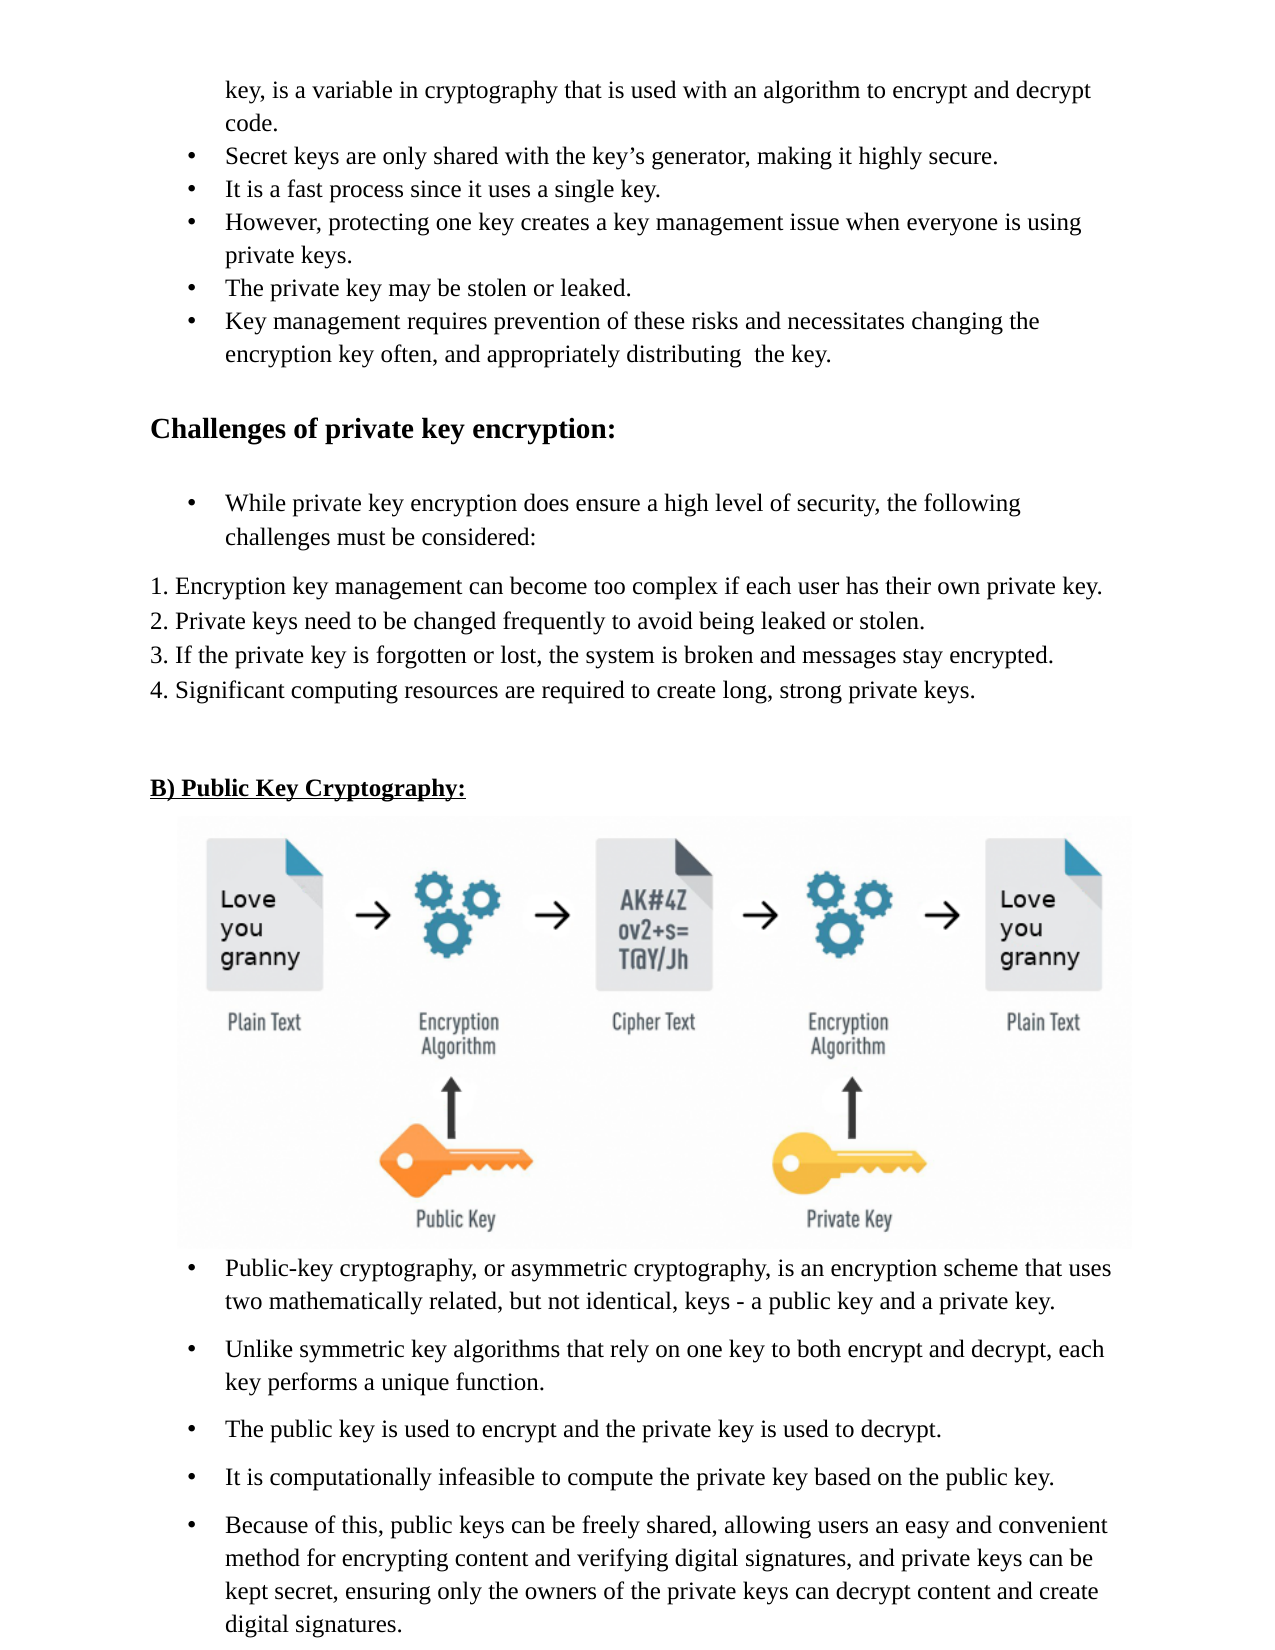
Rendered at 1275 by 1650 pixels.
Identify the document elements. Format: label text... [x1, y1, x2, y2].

text 4. Significant computing resources are required to create long, strong private keys. [150, 675, 1125, 703]
list Unlike symmetric key algorithms that rely on one key to both encrypt and decrypt, each key performs a unique function. [187, 1334, 1125, 1396]
list The private key may be stolen or leaked. [187, 273, 1125, 302]
text 3. If the private key is forgotten or lost, the system is broken and messages stay encrypted. [150, 640, 1125, 669]
list Secret keys are only shared with the key’s generator, making it highly secure. [187, 141, 1125, 170]
text 2. Private keys need to be changed frequently to avoid being leaked or stolen. [150, 606, 1125, 634]
list Public-key cryptography, or asymmetric cryptography, is an encryption scheme that uses two mathematically related, but not identical, keys - a public key and a private key. [187, 1249, 1125, 1315]
text 1. Encryption key management can become too complex if each user has their own private key. [150, 571, 1125, 600]
list Because of this, public keys can be freely shared, allowing users an easy and convenient method for encrypting content and verifying digital signatures, and private keys can be kept secret, ensuring only the owners of the private keys can decrypt content and create digital signatures. [187, 1510, 1125, 1637]
list However, protecting one key creates a key management issue when everyone is using private keys. [187, 207, 1125, 269]
text Challenges of private key encryption: [150, 411, 1125, 444]
list It is computationally infeasible to compute the private key based on the public key. [187, 1462, 1125, 1491]
list Key management requires prevention of these risks and necessitates changing the encryption key often, and appropriately distributing the key. [187, 306, 1125, 368]
list The public key is used to encrypt and the private key is used to decrypt. [187, 1414, 1125, 1443]
list While private key encryption does ensure a high level of security, the following challenges must be considered: [187, 488, 1125, 551]
list A private key, also known as a secret key, is a variable in cryptography that is used with an algorithm to encrypt and decrypt code. [187, 75, 1125, 137]
text B) Public Key Cryptography: [150, 773, 1125, 802]
list It is a fast process since it uses a single key. [187, 174, 1125, 203]
